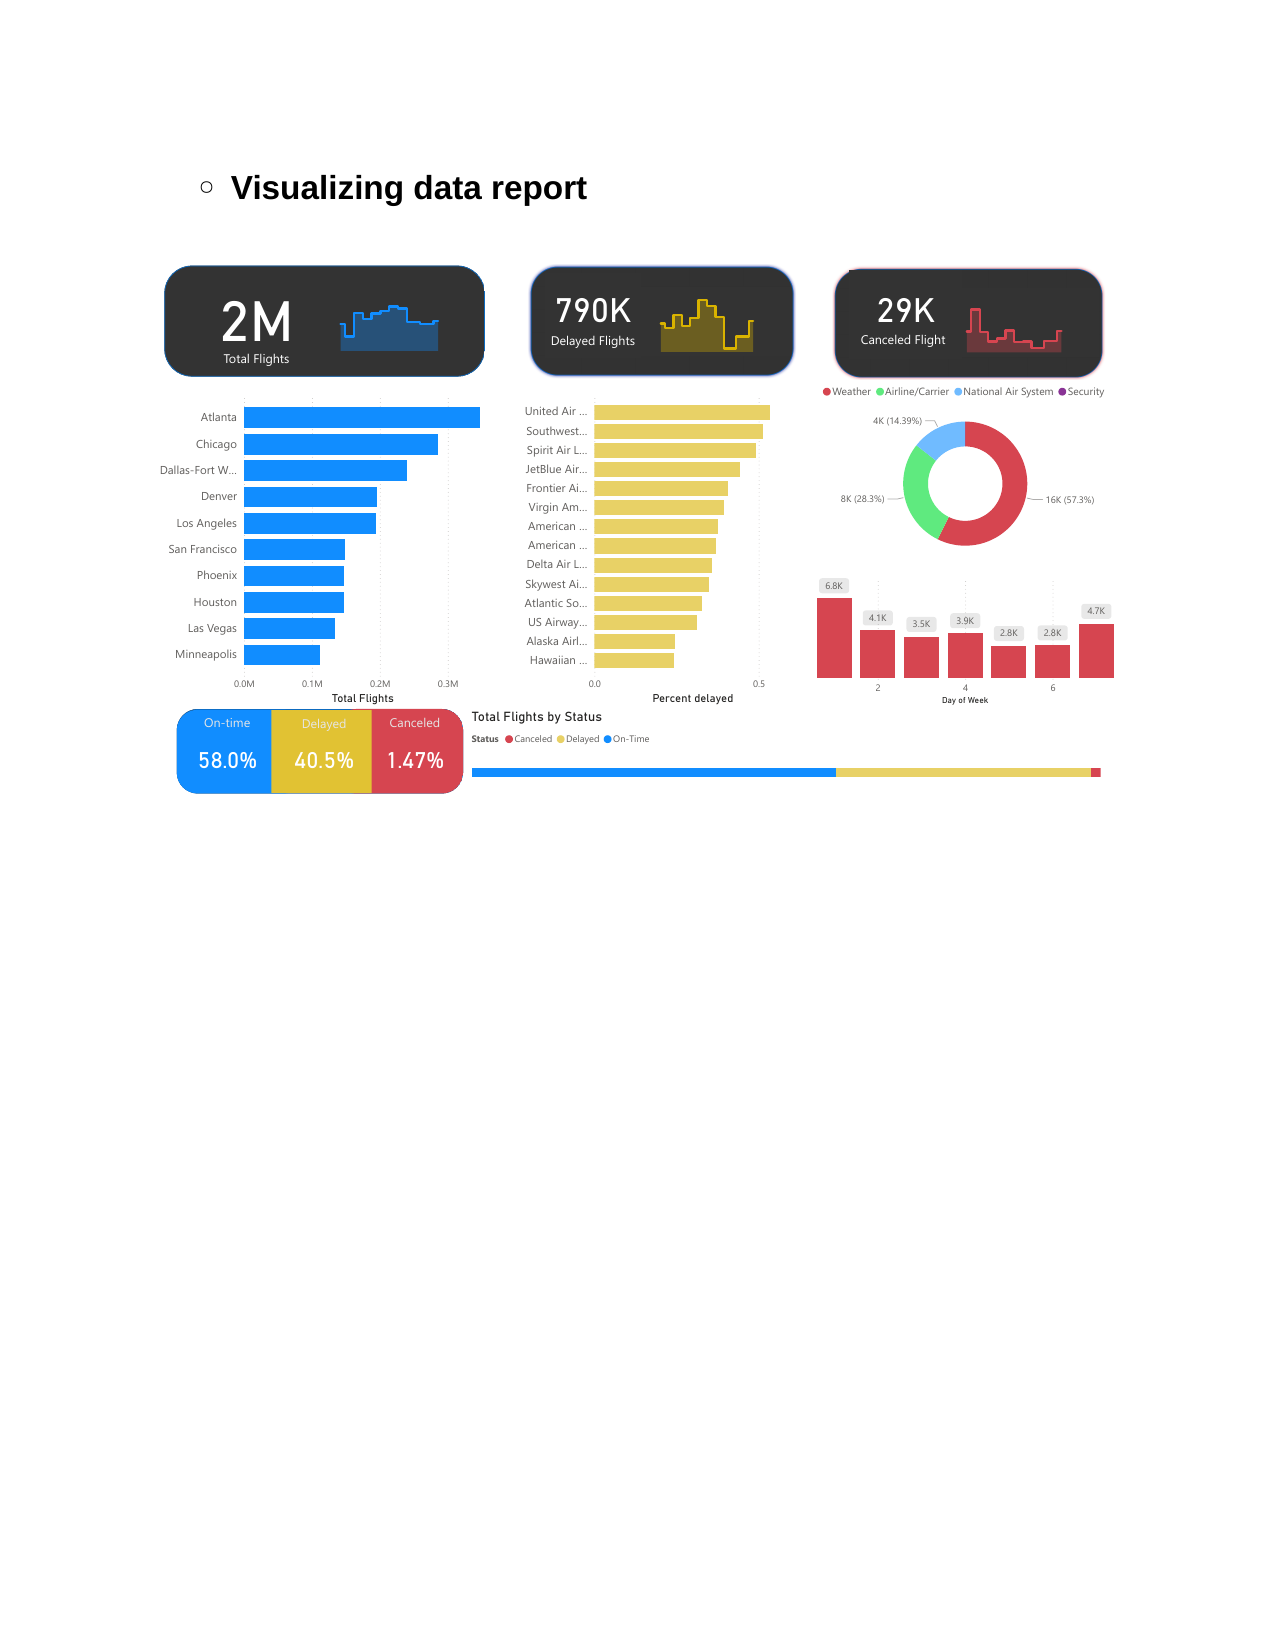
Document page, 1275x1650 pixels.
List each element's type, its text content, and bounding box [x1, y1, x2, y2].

subtitle Visualizing data report [193, 168, 1157, 206]
